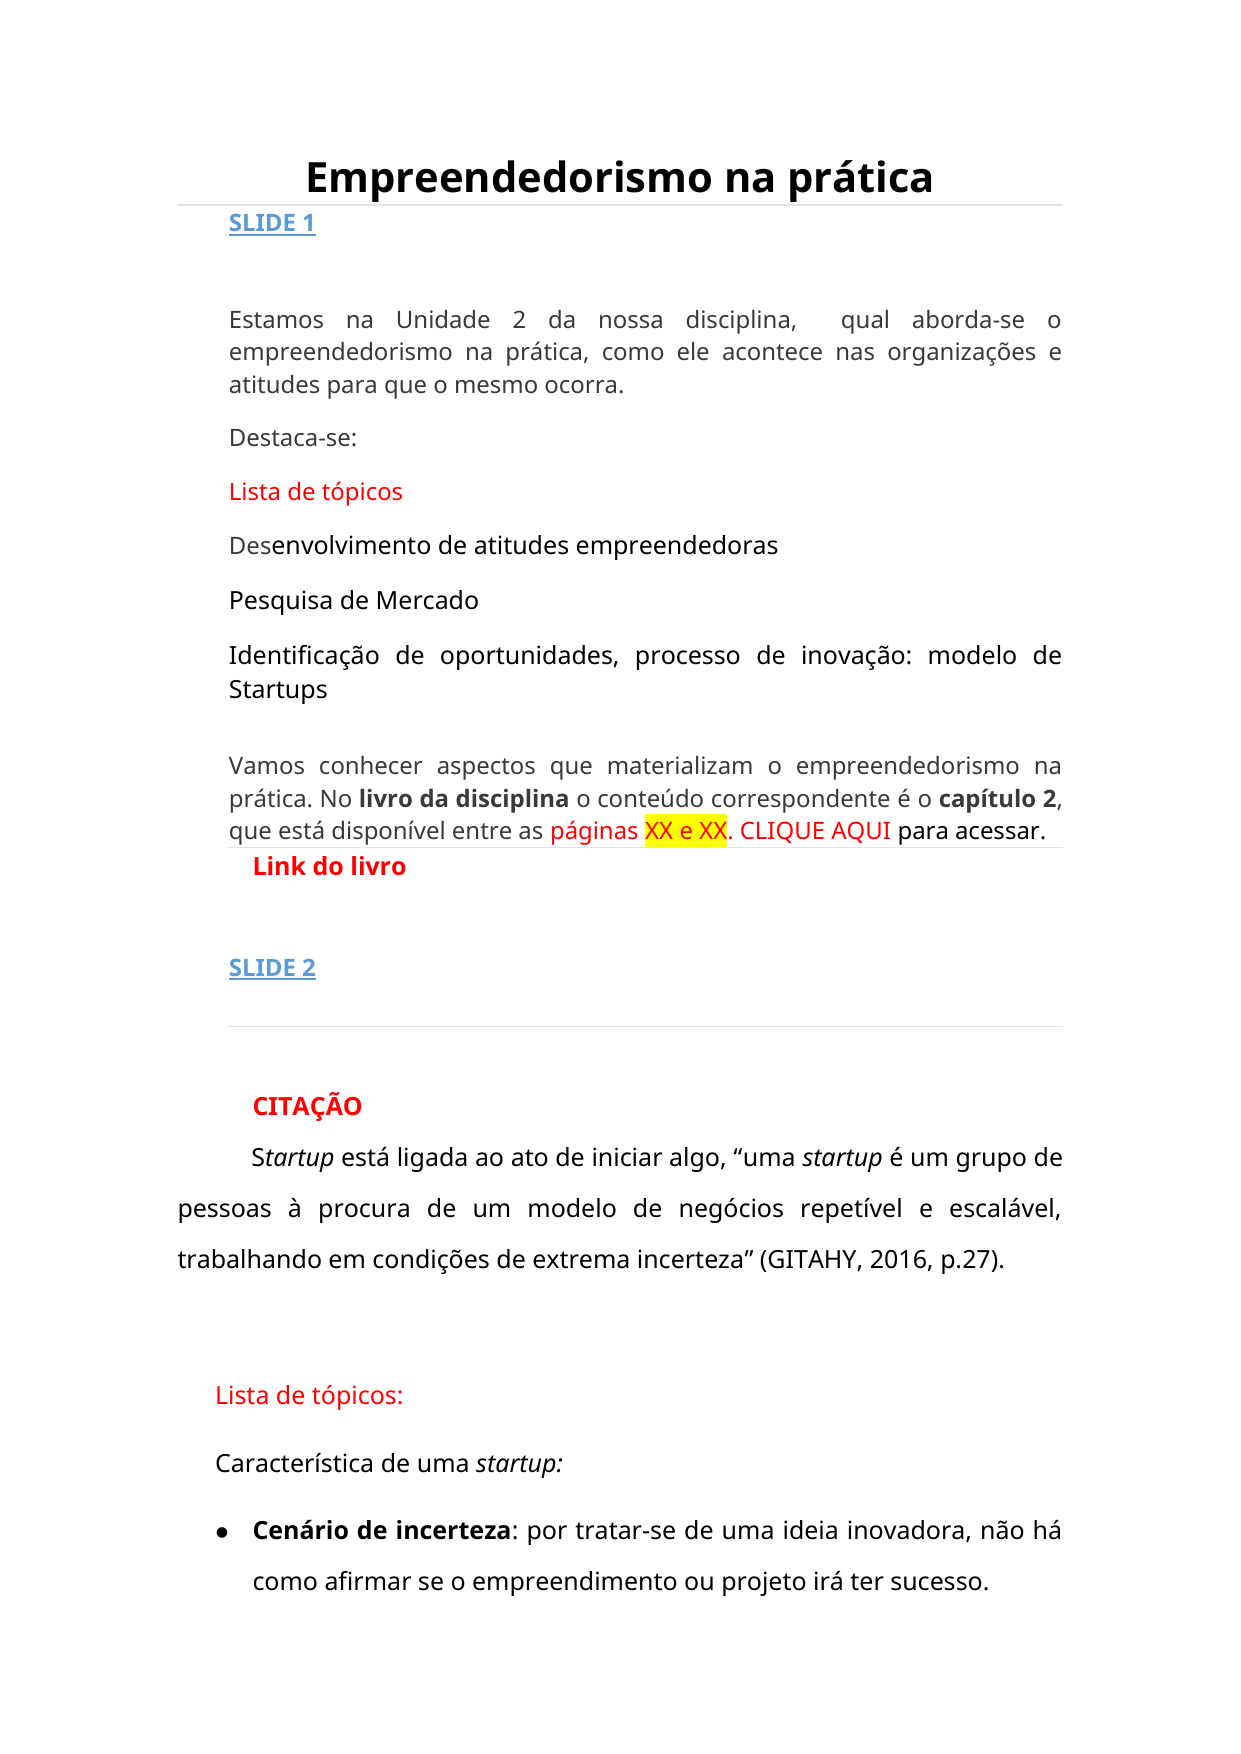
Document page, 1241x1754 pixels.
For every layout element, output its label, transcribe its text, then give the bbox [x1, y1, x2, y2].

text Lista de tópicos: [215, 1377, 1063, 1412]
text SLIDE 1 [229, 206, 1063, 238]
text Identificação de oportunidades, processo de inovação: modelo de Startups [229, 638, 1063, 706]
text Desenvolvimento de atitudes empreendedoras [229, 528, 1063, 562]
text Vamos conhecer aspectos que materializam o empreendedorismo na prática. No livro da disciplina o conteúdo correspondente é o capítulo 2, que está disponível entre as páginas XX e XX. CLIQUE AQUI para acessar. [229, 749, 1063, 847]
text Destaca-se: [229, 421, 1063, 454]
text Estamos na Unidade 2 da nossa disciplina, qual aborda-se o empreendedorismo na prática, como ele acontece nas organizações e atitudes para que o mesmo ocorra. [229, 302, 1063, 400]
text SLIDE 2 [229, 950, 1063, 983]
text Startup está ligada ao ato de iniciar algo, “uma startup é um grupo de pessoas à procura de um modelo de negócios repetível e escalável, trabalhando em condições de extrema incerteza” (GITAHY, 2016, p.27). [177, 1140, 1063, 1276]
text Empreendedorismo na prática [177, 148, 1063, 204]
text Pesquisa de Mercado [229, 583, 1063, 617]
text Lista de tópicos [229, 474, 1063, 507]
text Característica de uma startup: [215, 1445, 1063, 1479]
subtitle CITAÇÃO [252, 1089, 1063, 1123]
subtitle Link do livro [252, 848, 1063, 882]
list Cenário de incerteza: por tratar-se de uma ideia inovadora, não há como afirmar se o empreendimento ou projeto irá ter sucesso. [215, 1513, 1063, 1598]
